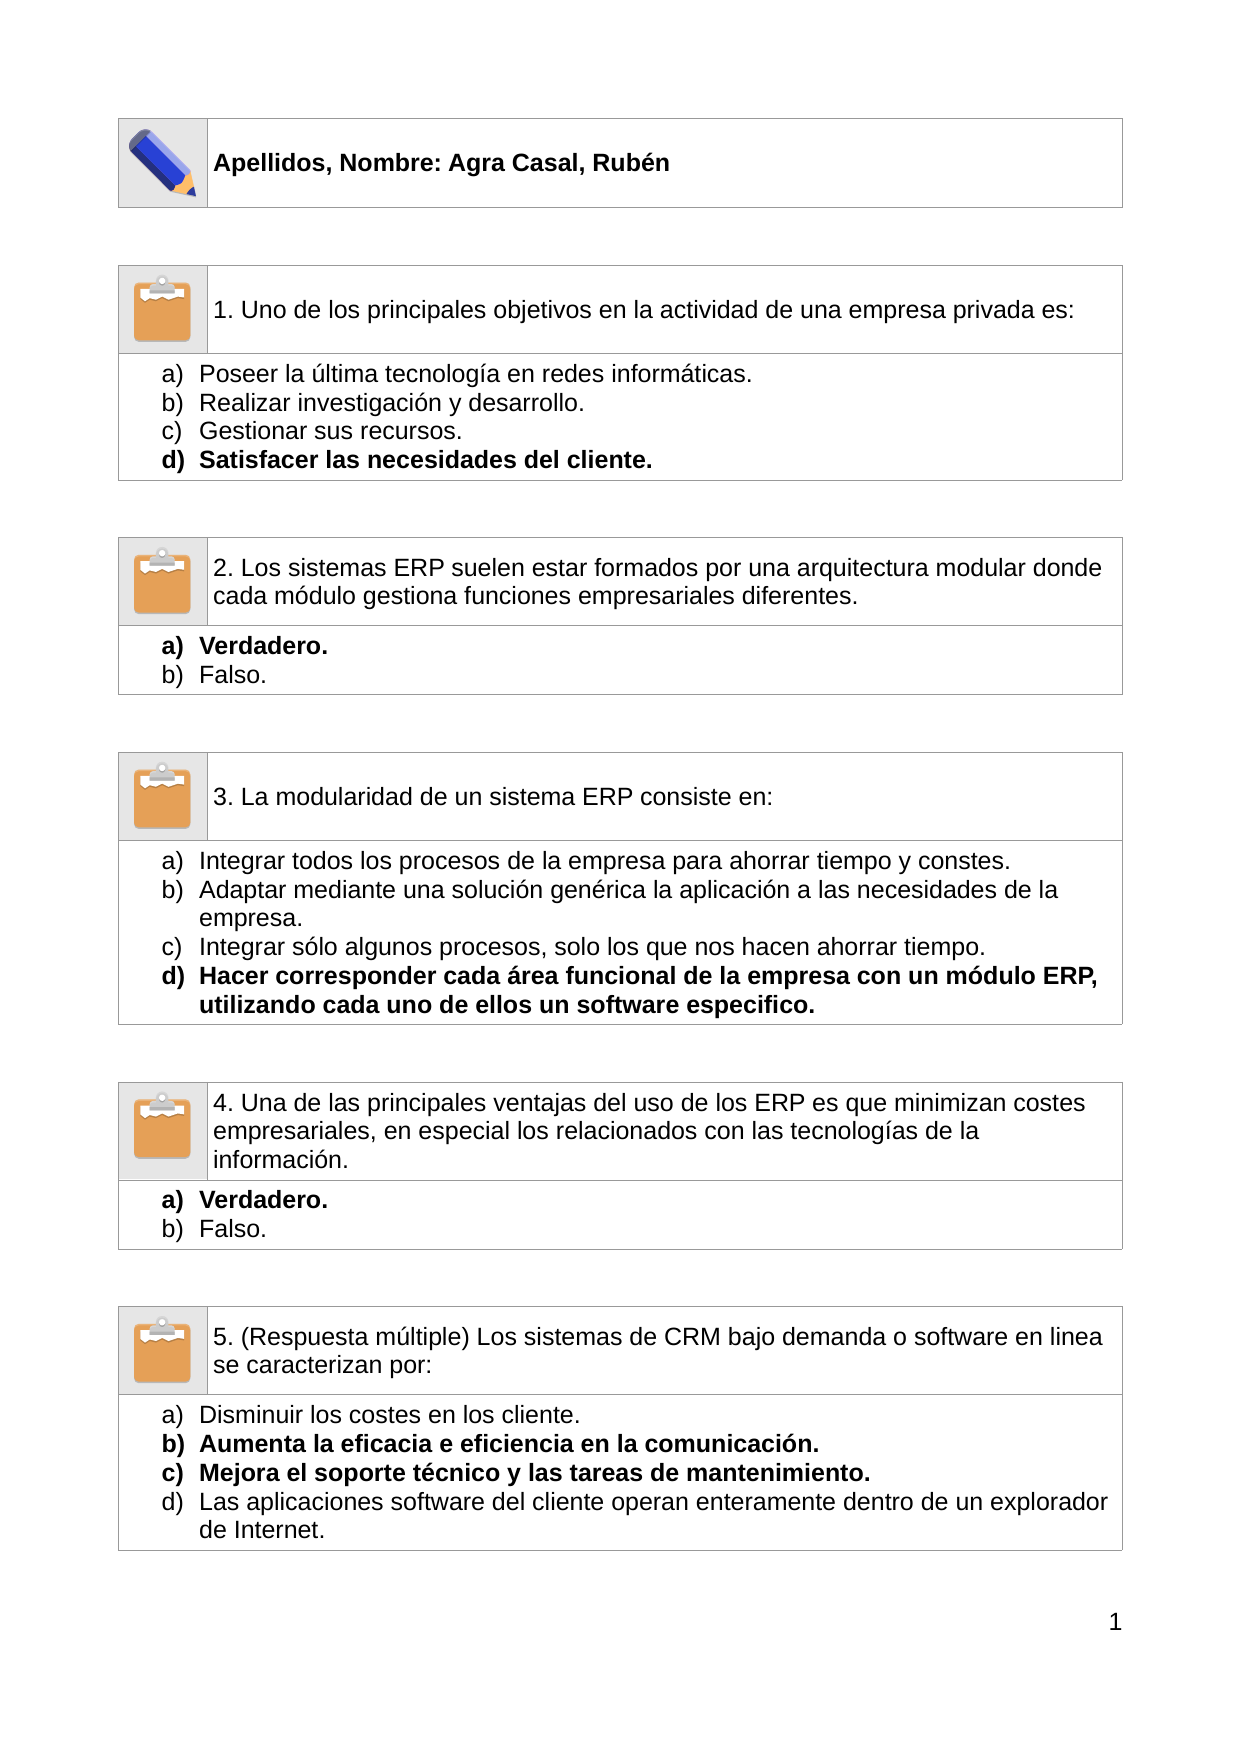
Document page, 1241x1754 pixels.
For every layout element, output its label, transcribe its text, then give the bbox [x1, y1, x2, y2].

table_header [119, 1083, 207, 1179]
table_header 3. La modularidad de un sistema ERP consiste en: [208, 753, 1122, 840]
table_header 1. Uno de los principales objetivos en la actividad de una empresa privada es: [208, 266, 1122, 353]
table_cell Disminuir los costes en los cliente. Aumenta la eficacia e eficiencia en la comunicación. Mejora el soporte técnico y las tareas de mantenimiento. Las aplicaciones software del cliente operan enteramente dentro de un explorador de Internet. [119, 1395, 1122, 1550]
table_cell Poseer la última tecnología en redes informáticas. Realizar investigación y desarrollo. Gestionar sus recursos. Satisfacer las necesidades del cliente. [119, 354, 1122, 479]
table_cell Verdadero. Falso. [119, 626, 1122, 694]
table_header [119, 538, 207, 625]
table_header [119, 266, 207, 353]
table_cell Integrar todos los procesos de la empresa para ahorrar tiempo y constes. Adaptar mediante una solución genérica la aplicación a las necesidades de la empresa. Integrar sólo algunos procesos, solo los que nos hacen ahorrar tiempo. Hacer corresponder cada área funcional de la empresa con un módulo ERP, utilizando cada uno de ellos un software especifico. [119, 841, 1122, 1024]
table_header [119, 1307, 207, 1394]
table_cell Verdadero. Falso. [119, 1181, 1122, 1249]
table_header [119, 119, 207, 207]
table_header 2. Los sistemas ERP suelen estar formados por una arquitectura modular donde cada módulo gestiona funciones empresariales diferentes. [208, 538, 1122, 625]
table_header 5. (Respuesta múltiple) Los sistemas de CRM bajo demanda o software en linea se caracterizan por: [208, 1307, 1122, 1394]
table_header 4. Una de las principales ventajas del uso de los ERP es que minimizan costes empresariales, en especial los relacionados con las tecnologías de la información. [208, 1083, 1122, 1179]
table_header Apellidos, Nombre: Agra Casal, Rubén [208, 119, 1122, 207]
table_header [119, 753, 207, 840]
